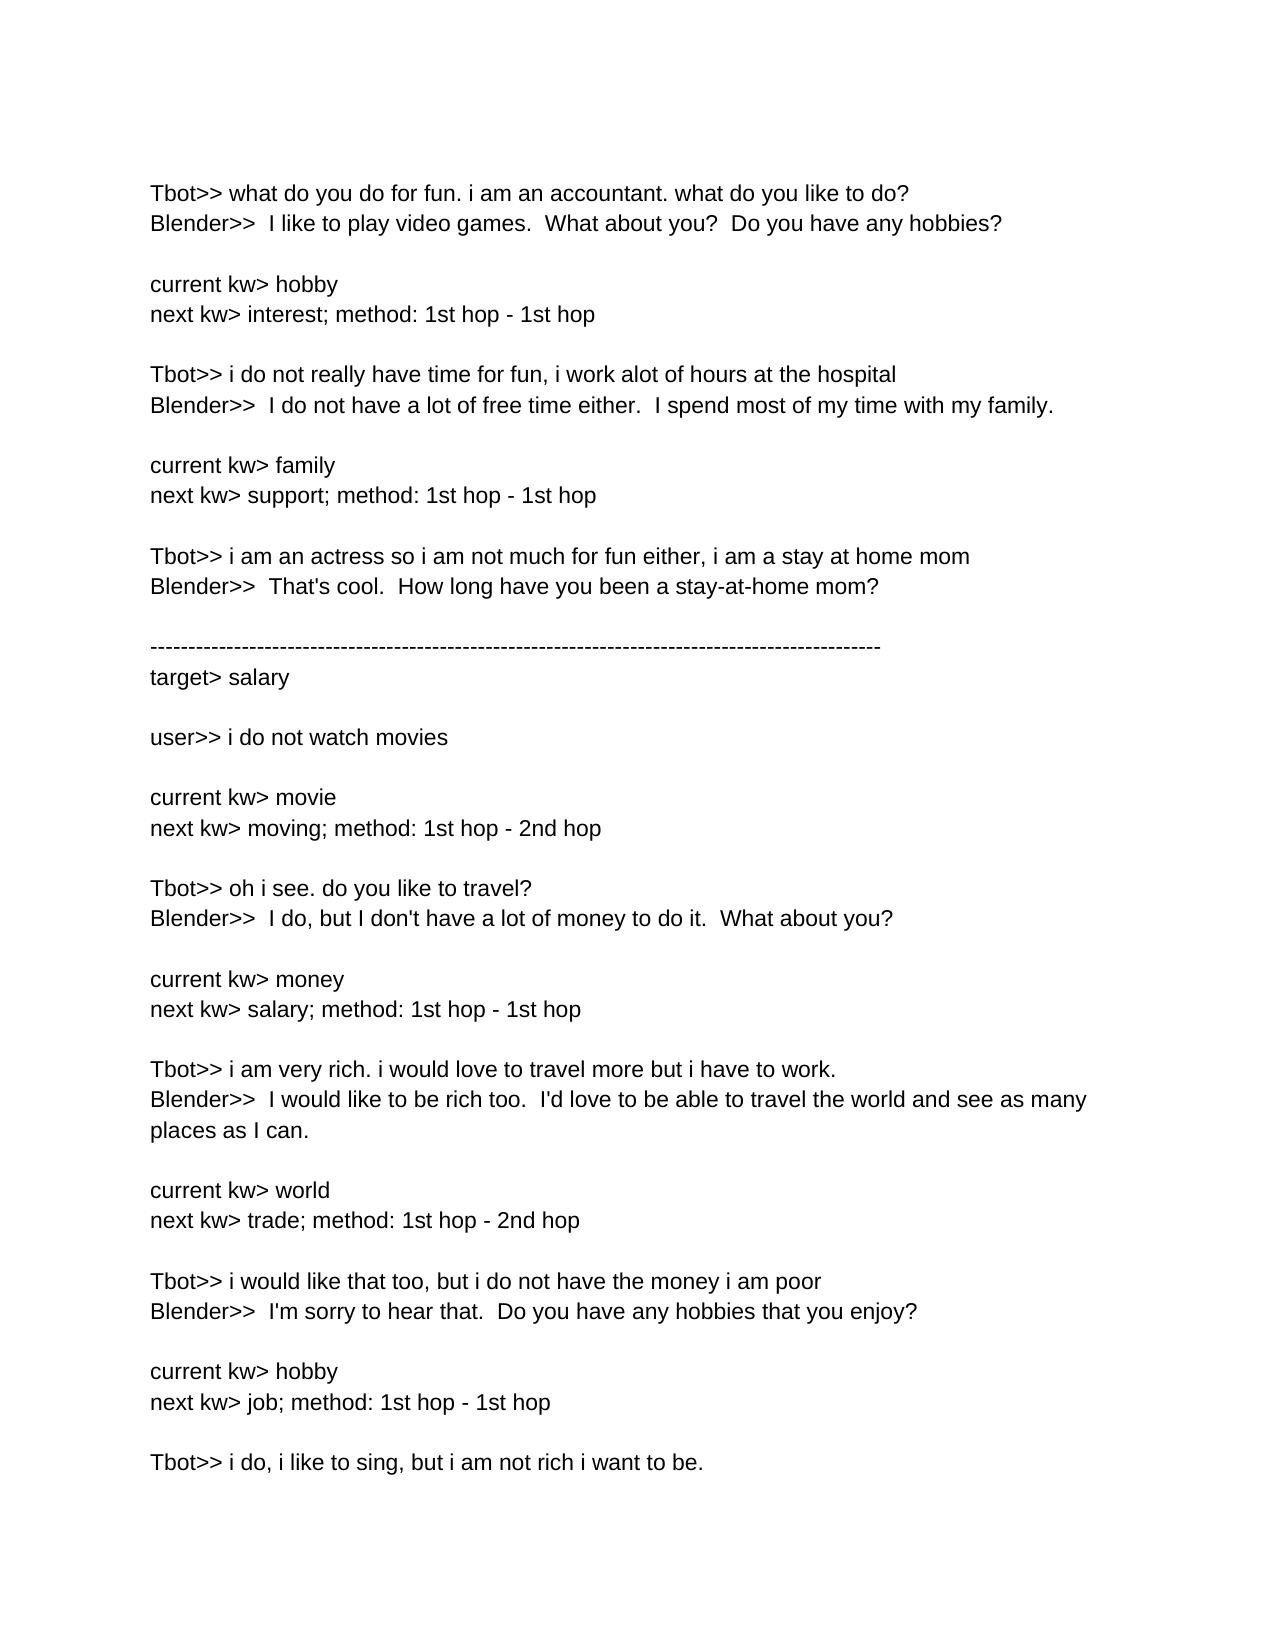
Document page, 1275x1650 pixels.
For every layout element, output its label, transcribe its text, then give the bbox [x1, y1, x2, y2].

text Blender>> That's cool. How long have you been a stay-at-home mom? [150, 573, 1125, 599]
text Blender>> I like to play video games. What about you? Do you have any hobbies? [150, 210, 1125, 237]
text Blender>> I would like to be rich too. I'd love to be able to travel the world and see as many places as I can. [150, 1086, 1125, 1143]
text current kw> movie [150, 784, 1125, 811]
text target> salary [150, 663, 1125, 690]
text Tbot>> i am very rich. i would love to travel more but i have to work. [150, 1056, 1125, 1083]
text Tbot>> oh i see. do you like to travel? [150, 875, 1125, 901]
text Tbot>> i am an actress so i am not much for fun either, i am a stay at home mom [150, 543, 1125, 569]
text Blender>> I do not have a lot of free time either. I spend most of my time with my family. [150, 392, 1125, 418]
text ------------------------------------------------------------------------------------------------ [150, 633, 1125, 660]
text Tbot>> i would like that too, but i do not have the money i am poor [150, 1268, 1125, 1294]
text user>> i do not watch movies [150, 724, 1125, 750]
text current kw> hobby [150, 1358, 1125, 1385]
text next kw> trade; method: 1st hop - 2nd hop [150, 1207, 1125, 1234]
text current kw> hobby [150, 271, 1125, 297]
text Blender>> I do, but I don't have a lot of money to do it. What about you? [150, 905, 1125, 932]
text current kw> world [150, 1177, 1125, 1203]
text next kw> moving; method: 1st hop - 2nd hop [150, 814, 1125, 841]
text Blender>> I'm sorry to hear that. Do you have any hobbies that you enjoy? [150, 1298, 1125, 1324]
text next kw> salary; method: 1st hop - 1st hop [150, 996, 1125, 1022]
text next kw> interest; method: 1st hop - 1st hop [150, 301, 1125, 327]
text next kw> support; method: 1st hop - 1st hop [150, 482, 1125, 509]
text Tbot>> i do not really have time for fun, i work alot of hours at the hospital [150, 361, 1125, 388]
text current kw> money [150, 966, 1125, 992]
text Tbot>> what do you do for fun. i am an accountant. what do you like to do? [150, 180, 1125, 207]
text Tbot>> i do, i like to sing, but i am not rich i want to be. [150, 1449, 1125, 1475]
text current kw> family [150, 452, 1125, 478]
text next kw> job; method: 1st hop - 1st hop [150, 1388, 1125, 1415]
